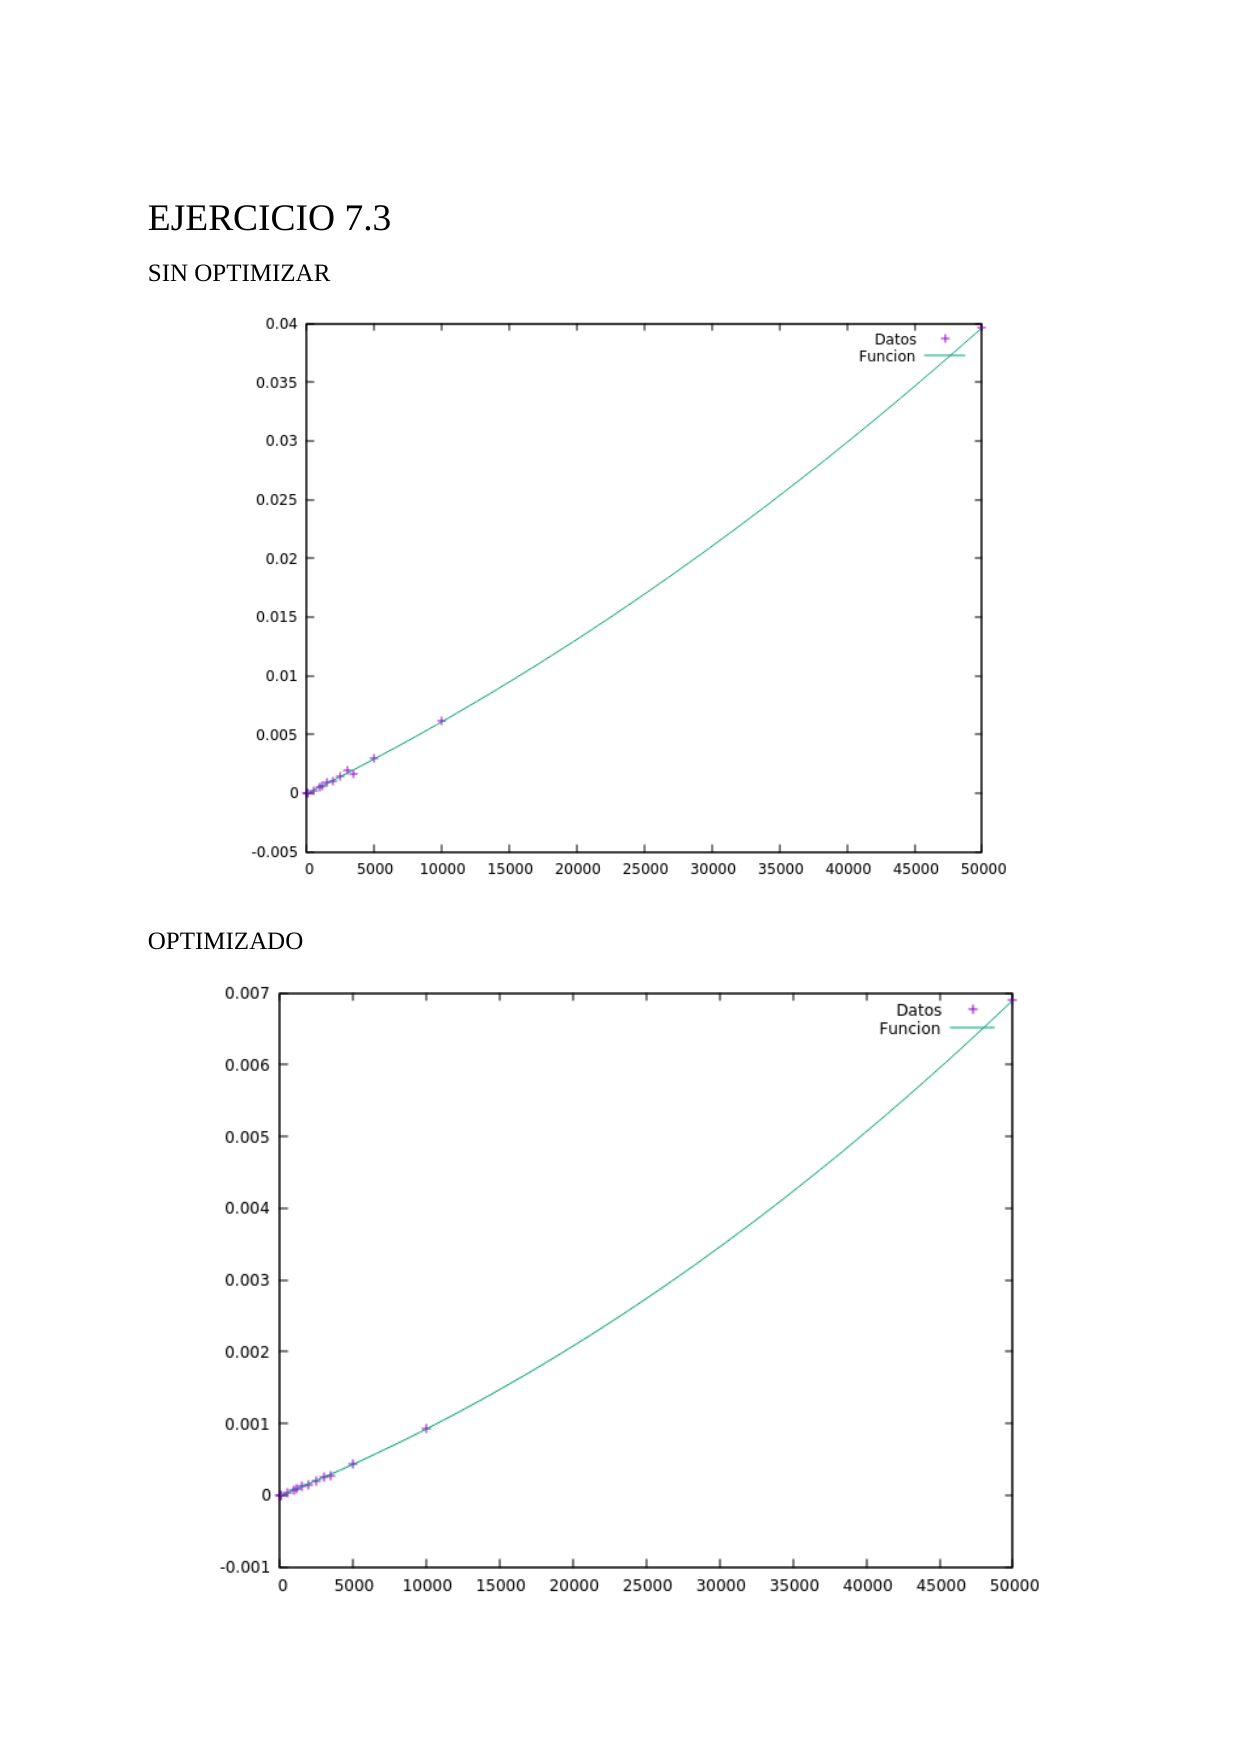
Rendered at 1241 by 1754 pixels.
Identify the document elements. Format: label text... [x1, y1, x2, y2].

text OPTIMIZADO [148, 926, 1093, 955]
text EJERCICIO 7.3 [148, 195, 1093, 238]
picture [234, 306, 1007, 885]
picture [201, 974, 1040, 1603]
text SIN OPTIMIZAR [148, 258, 1093, 287]
